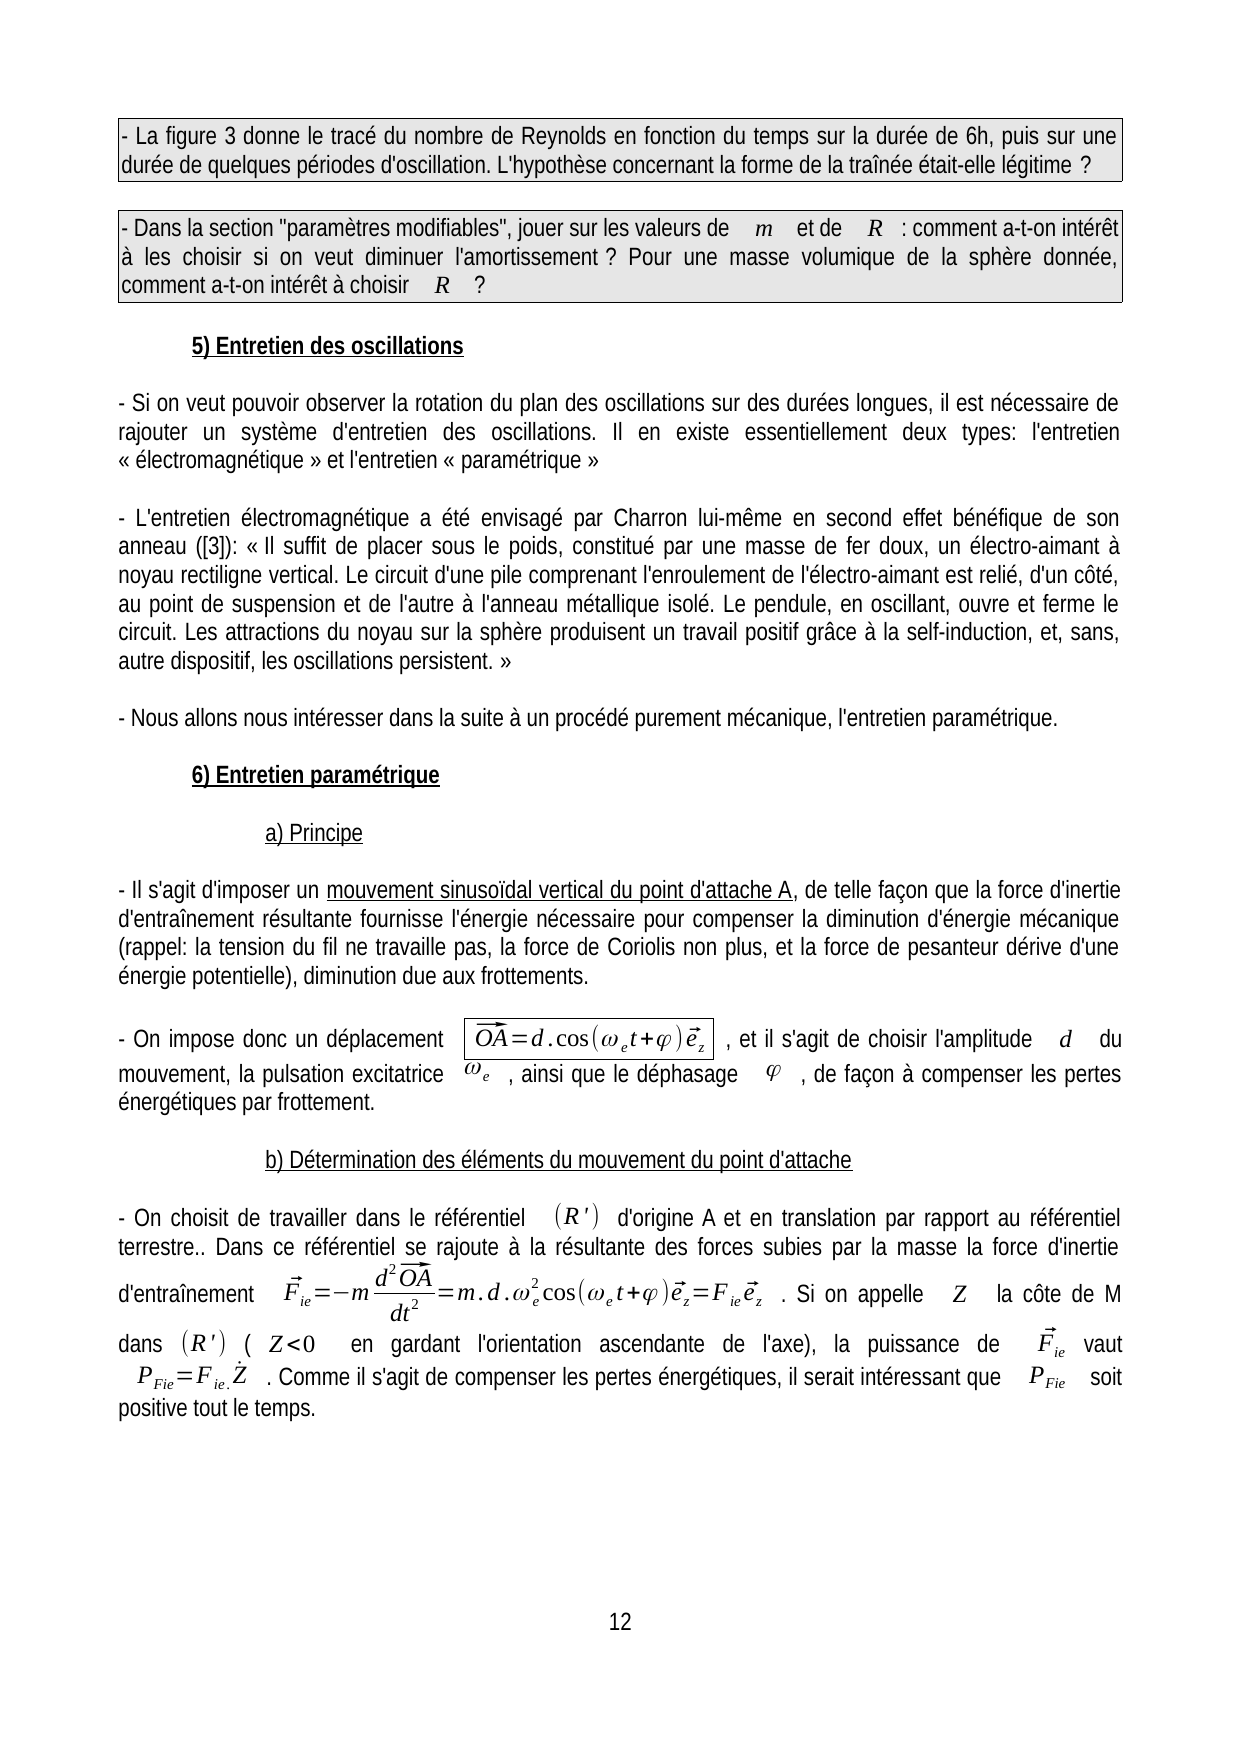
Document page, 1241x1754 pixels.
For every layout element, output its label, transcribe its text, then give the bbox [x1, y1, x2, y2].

text - L'entretien électromagnétique a été envisagé par Charron lui-même en second effet bénéfique de son anneau ([3]): « Il suffit de placer sous le poids, constitué par une masse de fer doux, un électro-aimant à noyau rectiligne vertical. Le circuit d'une pile comprenant l'enroulement de l'électro-aimant est relié, d'un côté, au point de suspension et de l'autre à l'anneau métallique isolé. Le pendule, en oscillant, ouvre et ferme le circuit. Les attractions du noyau sur la sphère produisent un travail positif grâce à la self-induction, et, sans, autre dispositif, les oscillations persistent. » [118, 503, 1122, 674]
text - Si on veut pouvoir observer la rotation du plan des oscillations sur des durées longues, il est nécessaire de rajouter un système d'entretien des oscillations. Il en existe essentiellement deux types: l'entretien « électromagnétique » et l'entretien « paramétrique » [118, 388, 1122, 474]
text - On impose donc un déplacement , et il s'agit de choisir l'amplitude du mouvement, la pulsation excitatrice, ainsi que le déphasage , de façon à compenser les pertes énergétiques par frottement. [118, 1018, 1122, 1116]
text - Nous allons nous intéresser dans la suite à un procédé purement mécanique, l'entretien paramétrique. [118, 703, 1122, 732]
text 5) Entretien des oscillations [118, 331, 1122, 359]
text - La figure 3 donne le tracé du nombre de Reynolds en fonction du temps sur la durée de 6h, puis sur une durée de quelques périodes d'oscillation. L'hypothèse concernant la forme de la traînée était-elle légitime ? [119, 119, 1122, 181]
text - On choisit de travailler dans le référentiel d'origine A et en translation par rapport au référentiel terrestre.. Dans ce référentiel se rajoute à la résultante des forces subies par la masse la force d'inertie d'entraînement . Si on appelle la côte de M dans( en gardant l'orientation ascendante de l'axe), la puissance de vaut . Comme il s'agit de compenser les pertes énergétiques, il serait intéressant que soit positive tout le temps. [118, 1202, 1122, 1421]
text 6) Entretien paramétrique [118, 760, 1122, 789]
text - Dans la section "paramètres modifiables", jouer sur les valeurs de et de : comment a-t-on intérêt à les choisir si on veut diminuer l'amortissement ? Pour une masse volumique de la sphère donnée, comment a-t-on intérêt à choisir ? [119, 211, 1122, 302]
text b) Détermination des éléments du mouvement du point d'attache [118, 1145, 1122, 1173]
text a) Principe [118, 818, 1122, 846]
text - Il s'agit d'imposer un mouvement sinusoïdal vertical du point d'attache A, de telle façon que la force d'inertie d'entraînement résultante fournisse l'énergie nécessaire pour compenser la diminution d'énergie mécanique (rappel: la tension du fil ne travaille pas, la force de Coriolis non plus, et la force de pesanteur dérive d'une énergie potentielle), diminution due aux frottements. [118, 875, 1122, 989]
